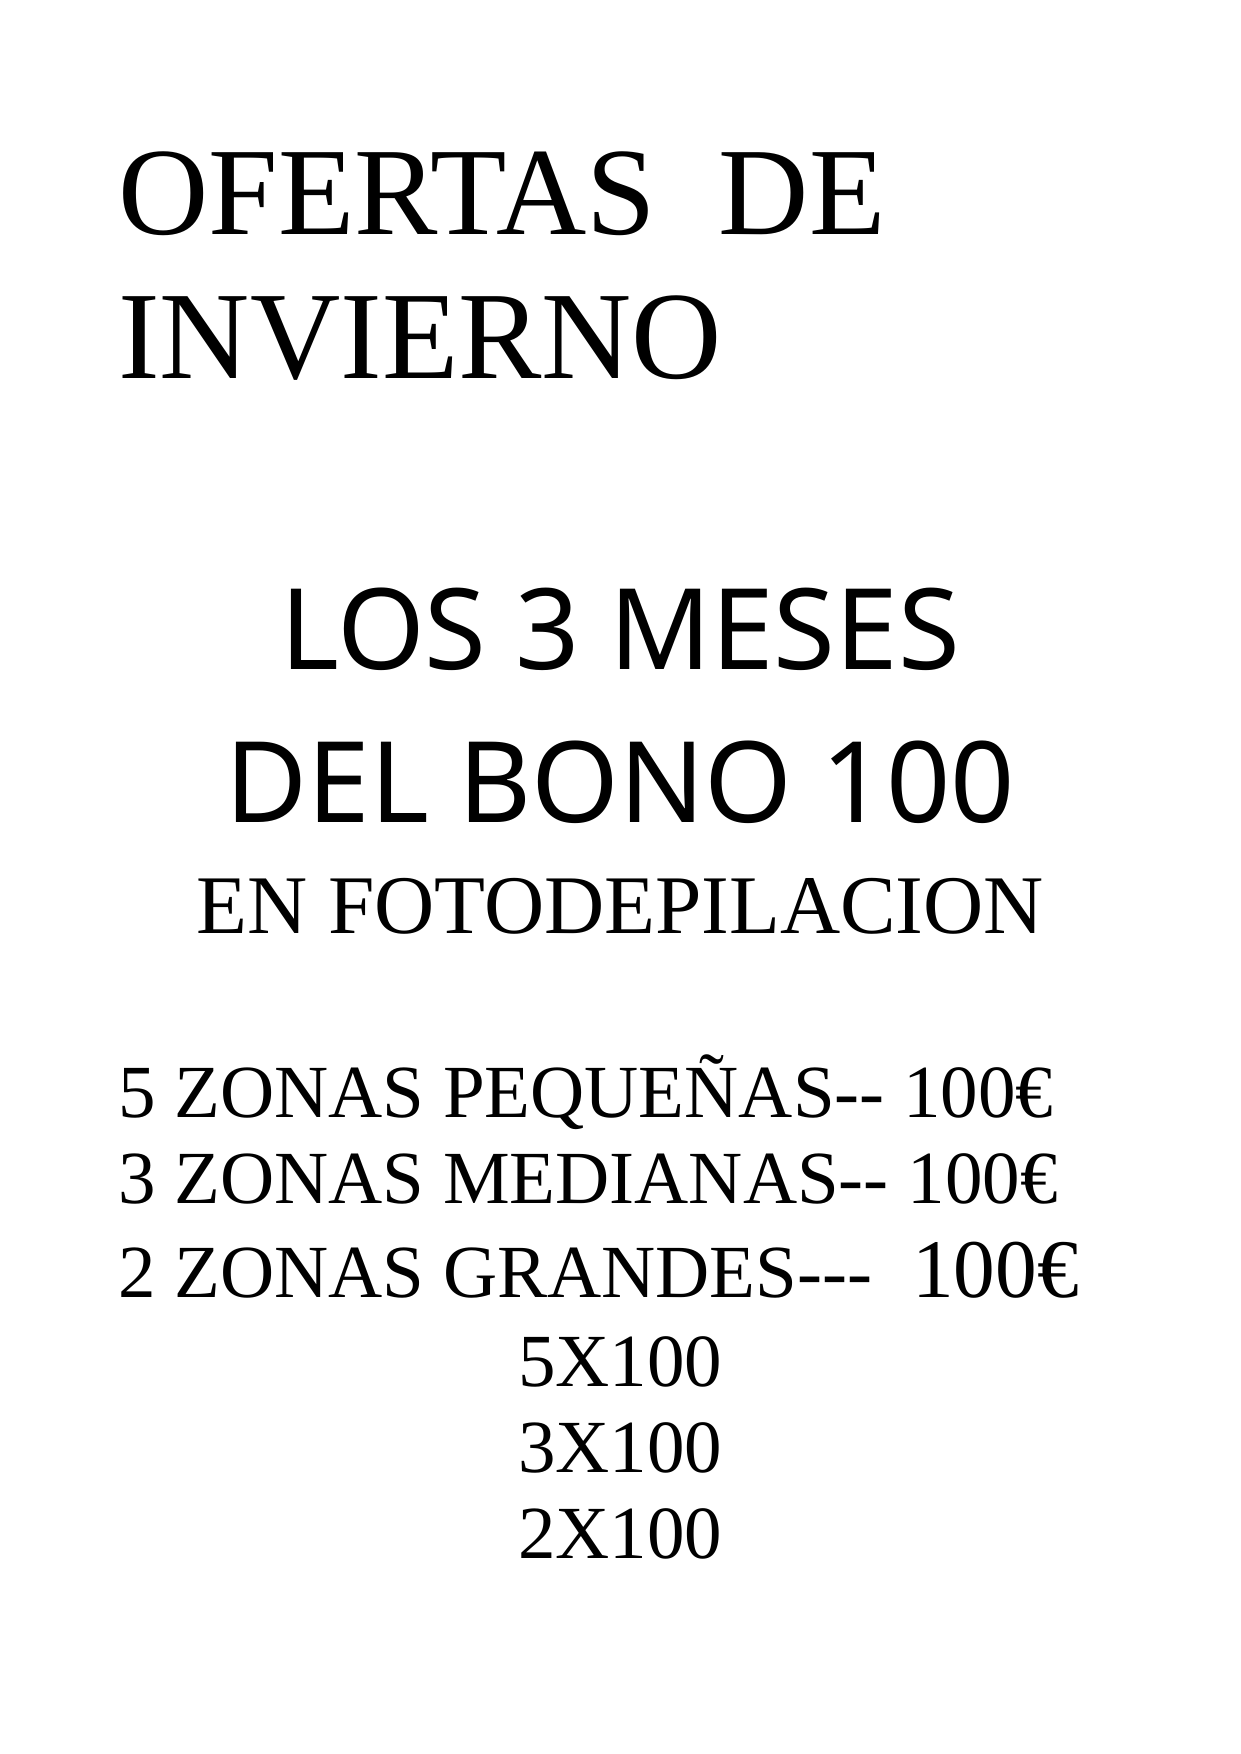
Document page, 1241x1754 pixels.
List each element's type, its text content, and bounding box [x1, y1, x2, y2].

text 5X100 [118, 1316, 1122, 1402]
text 5 ZONAS PEQUEÑAS-- 100€ [118, 1047, 1122, 1134]
text LOS 3 MESES DEL BONO 100 [118, 549, 1122, 856]
text 2 ZONAS GRANDES--- 100€ [118, 1220, 1122, 1316]
text OFERTAS DE INVIERNO [118, 118, 1122, 406]
text EN FOTODEPILACION [118, 856, 1122, 952]
text 3 ZONAS MEDIANAS-- 100€ [118, 1134, 1122, 1220]
text 3X100 [118, 1402, 1122, 1488]
text 2X100 [118, 1488, 1122, 1574]
